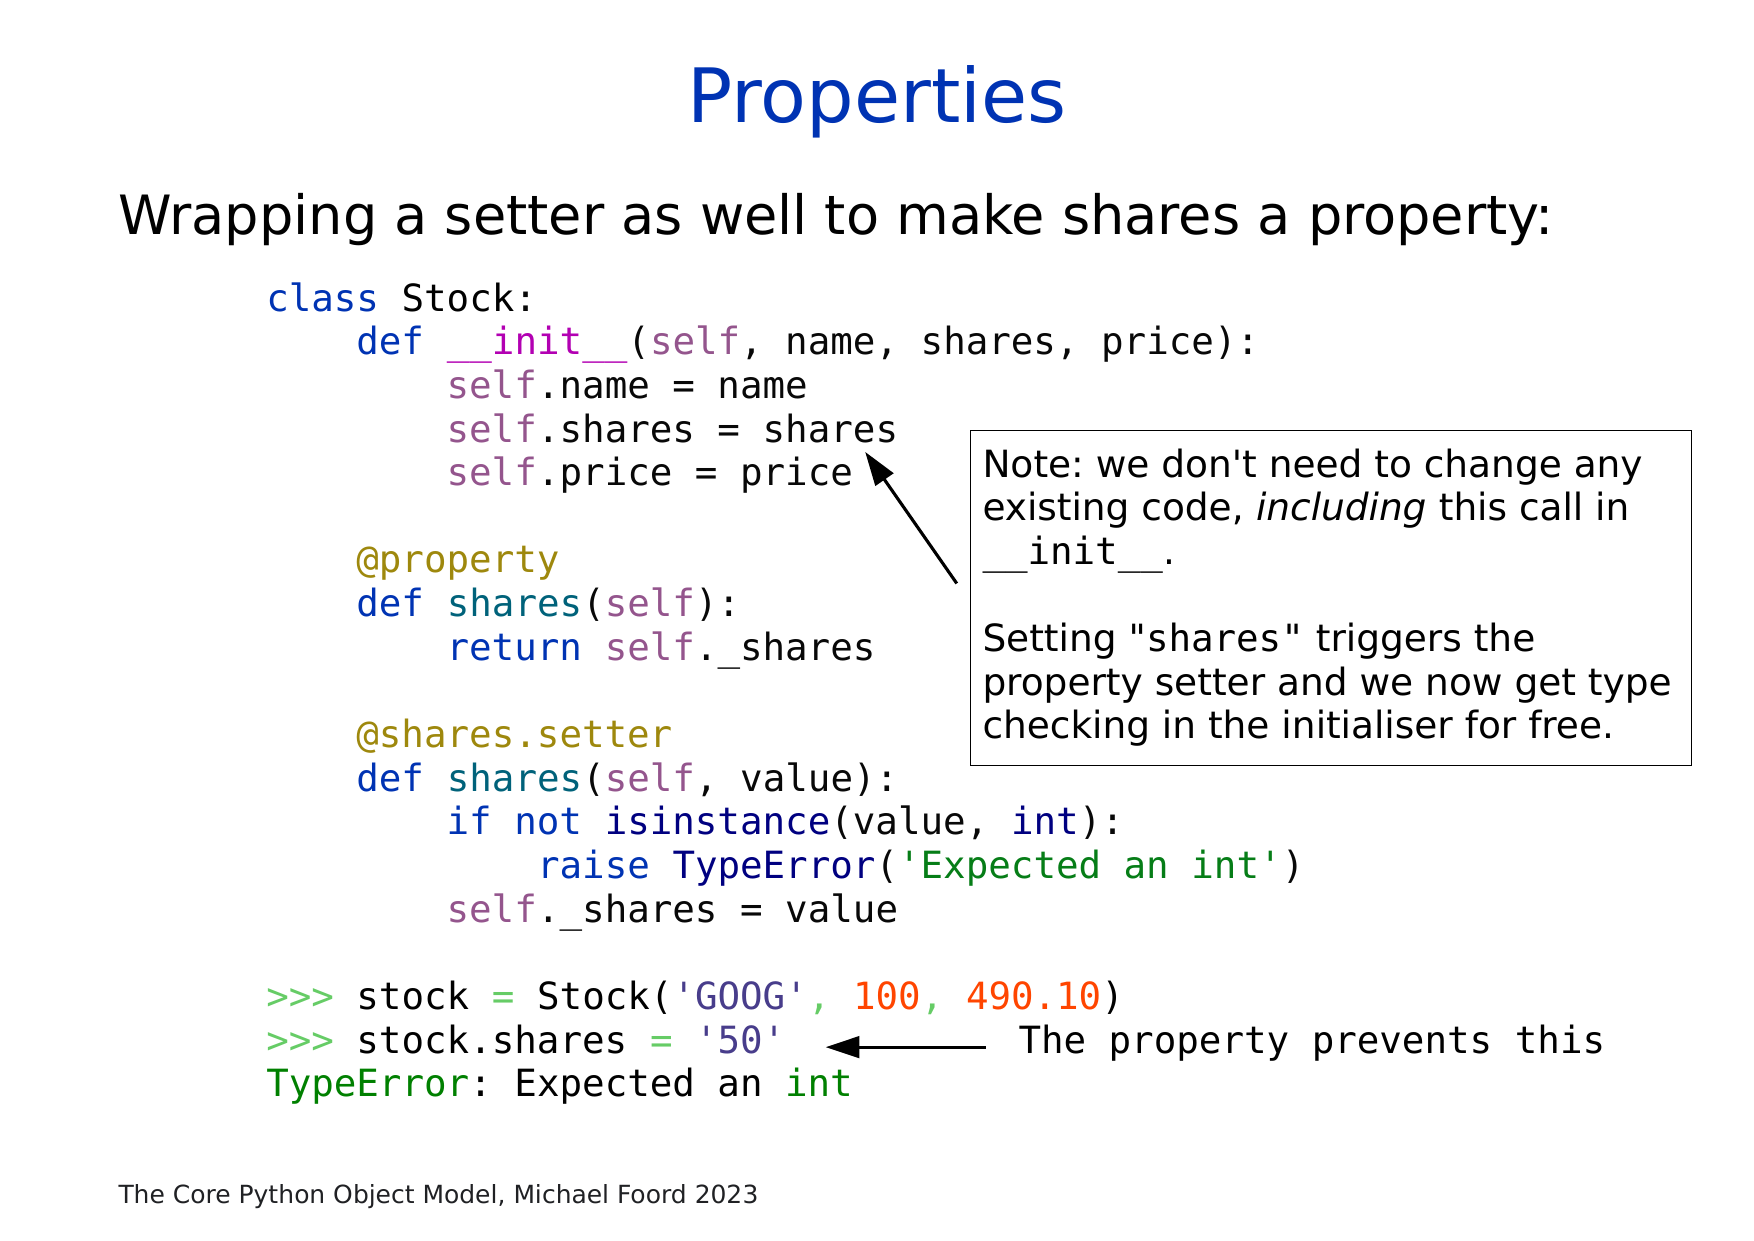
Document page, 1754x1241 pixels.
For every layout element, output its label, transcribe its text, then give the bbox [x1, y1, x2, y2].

text class Stock: def __init__(self, name, shares, price): self.name = name self.shares = shares self.price = price @property def shares(self): return self._shares @shares.setter def shares(self, value): if not isinstance(value, int): raise TypeError('Expected an int') self._shares = value [266, 276, 1636, 974]
text Wrapping a setter as well to make shares a property: [118, 184, 1636, 247]
text >>> stock.shares = '50' The property prevents this [266, 1018, 1636, 1062]
text Properties [118, 53, 1636, 140]
text >>> stock = Stock('GOOG', 100, 490.10) [266, 974, 1636, 1018]
text TypeError: Expected an int [266, 1062, 1636, 1106]
